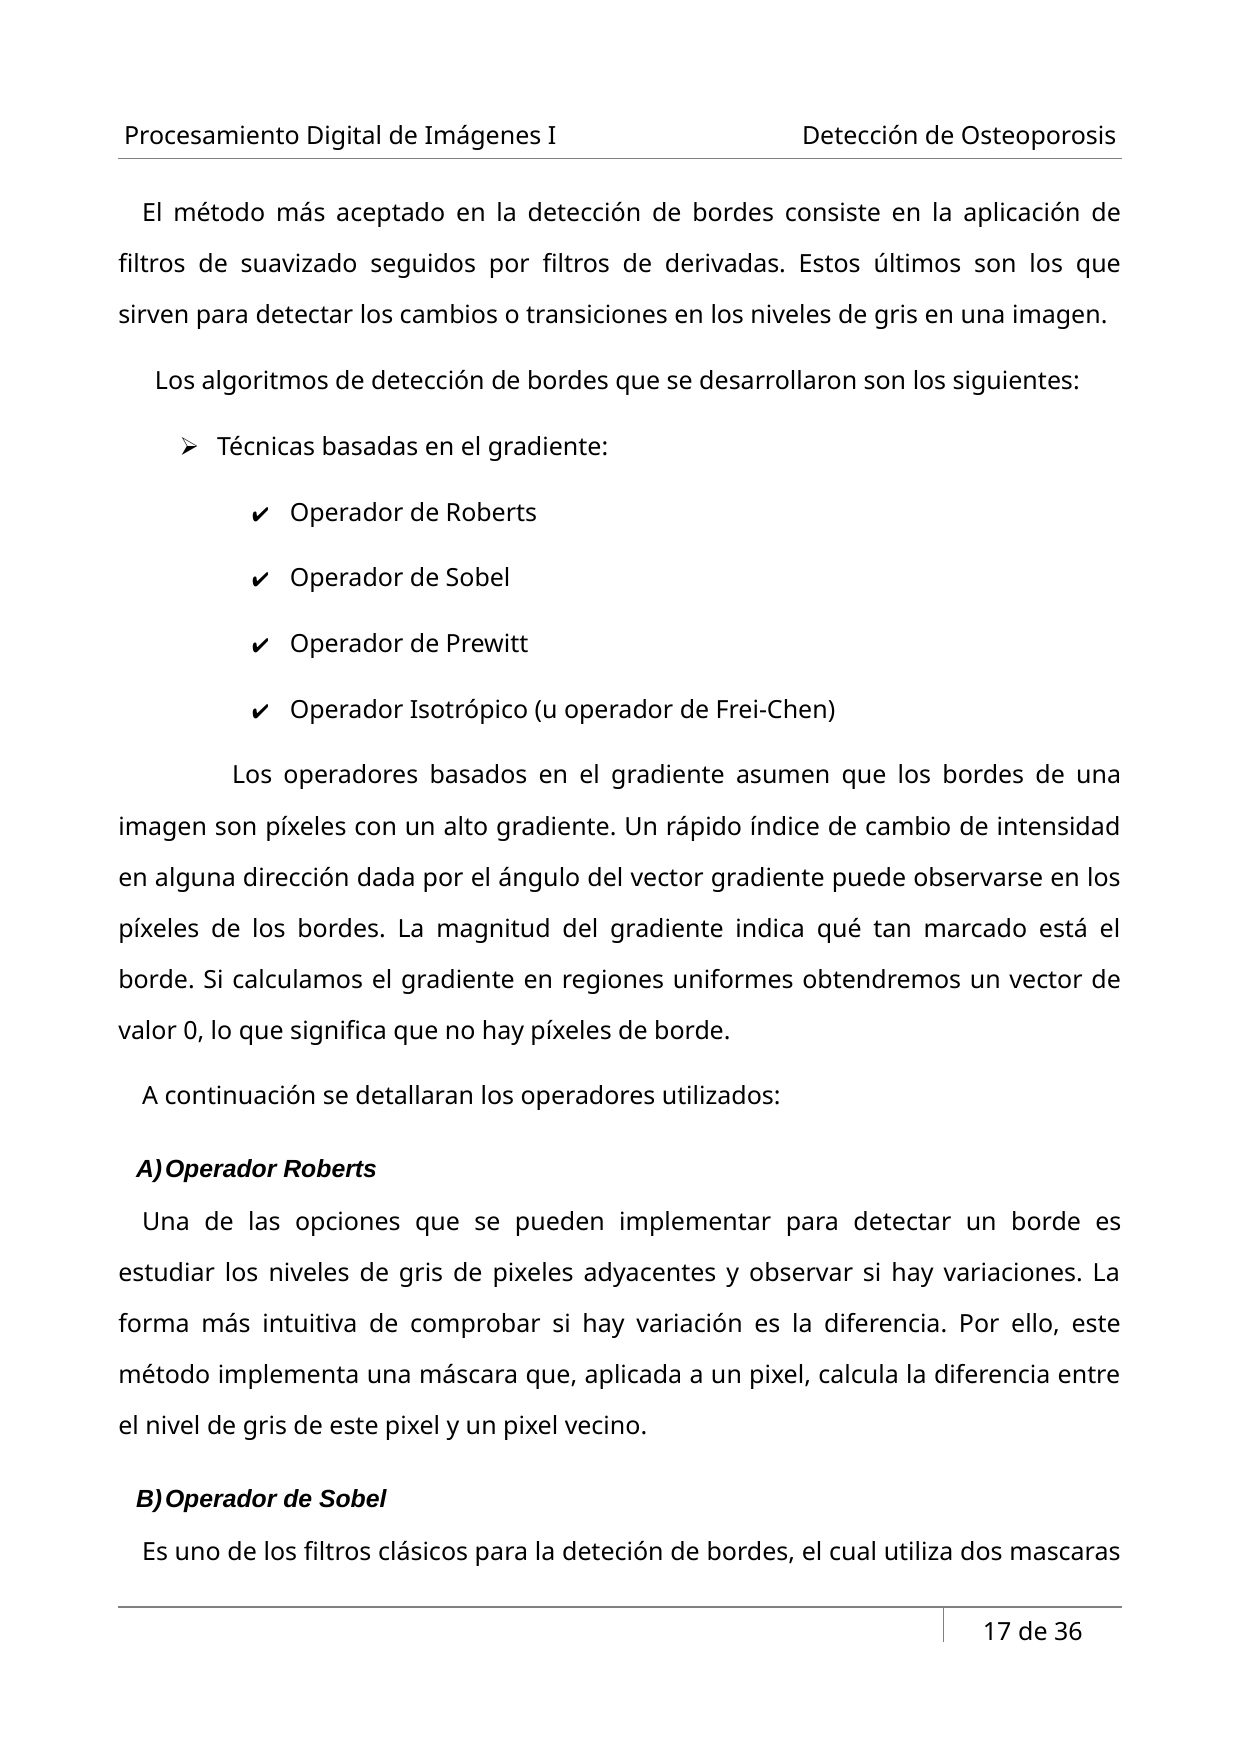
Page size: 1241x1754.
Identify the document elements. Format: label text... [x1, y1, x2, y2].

list Operador de Prewitt [228, 626, 1122, 660]
list Operador Isotrópico (u operador de Frei-Chen) [228, 691, 1122, 725]
subtitle Operador Roberts [133, 1154, 1122, 1182]
text Es uno de los filtros clásicos para la deteción de bordes, el cual utiliza dos mascaras [118, 1533, 1122, 1567]
list Técnicas basadas en el gradiente: [156, 428, 1122, 462]
text Los algoritmos de detección de bordes que se desarrollaron son los siguientes: [118, 363, 1122, 397]
text Una de las opciones que se pueden implementar para detectar un borde es estudiar los niveles de gris de pixeles adyacentes y observar si hay variaciones. La forma más intuitiva de comprobar si hay variación es la diferencia. Por ello, este método implementa una máscara que, aplicada a un pixel, calcula la diferencia entre el nivel de gris de este pixel y un pixel vecino. [118, 1204, 1122, 1442]
text Los operadores basados en el gradiente asumen que los bordes de una imagen son píxeles con un alto gradiente. Un rápido índice de cambio de intensidad en alguna dirección dada por el ángulo del vector gradiente puede observarse en los píxeles de los bordes. La magnitud del gradiente indica qué tan marcado está el borde. Si calculamos el gradiente en regiones uniformes obtendremos un vector de valor 0, lo que significa que no hay píxeles de borde. [118, 757, 1122, 1046]
text A continuación se detallaran los operadores utilizados: [118, 1078, 1122, 1112]
text El método más aceptado en la detección de bordes consiste en la aplicación de filtros de suavizado seguidos por filtros de derivadas. Estos últimos son los que sirven para detectar los cambios o transiciones en los niveles de gris en una imagen. [118, 195, 1122, 331]
list Operador de Sobel [228, 560, 1122, 594]
list Operador de Roberts [228, 494, 1122, 528]
subtitle Operador de Sobel [133, 1484, 1122, 1512]
